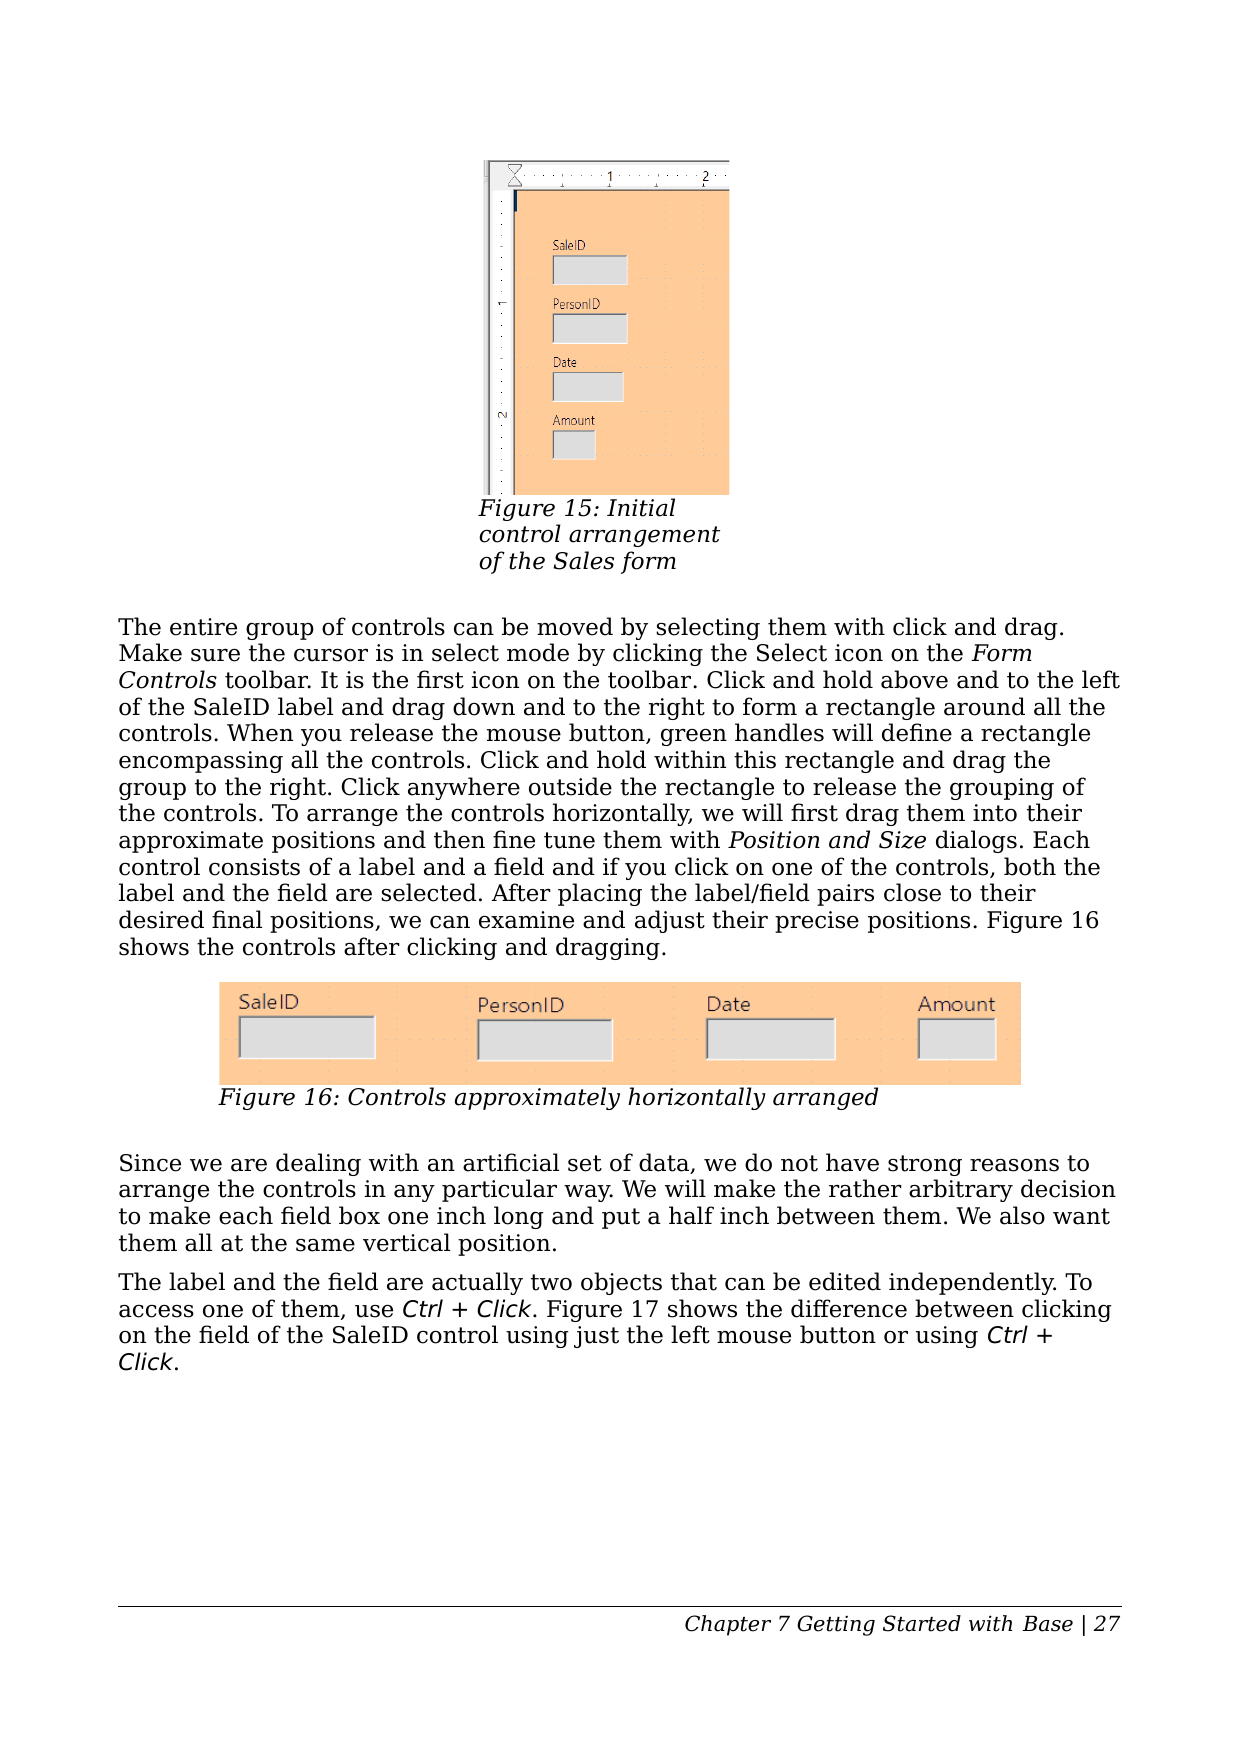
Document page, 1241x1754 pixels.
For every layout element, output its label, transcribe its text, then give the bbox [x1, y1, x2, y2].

picture [483, 160, 730, 495]
text Figure 15: Initial control arrangement of the Sales form [479, 160, 729, 575]
text Since we are dealing with an artificial set of data, we do not have strong reasons to arrange the controls in any particular way. We will make the rather arbitrary decision to make each field box one inch long and put a half inch between them. We also want them all at the same vertical position. [118, 1150, 1122, 1257]
picture [219, 982, 1021, 1085]
text The entire group of controls can be moved by selecting them with click and drag. Make sure the cursor is in select mode by clicking the Select icon on the Form Controls toolbar. It is the first icon on the toolbar. Click and hold above and to the left of the SaleID label and drag down and to the right to form a rectangle around all the controls. When you release the mouse button, green handles will define a rectangle encompassing all the controls. Click and hold within this rectangle and drag the group to the right. Click anywhere outside the rectangle to release the grouping of the controls. To arrange the controls horizontally, we will first drag them into their approximate positions and then fine tune them with Position and Size dialogs. Each control consists of a label and a field and if you click on one of the controls, both the label and the field are selected. After placing the label/field pairs close to their desired final positions, we can examine and adjust their precise positions. Figure 16 shows the controls after clicking and dragging. [118, 614, 1122, 961]
text The label and the field are actually two objects that can be edited independently. To access one of them, use Ctrl + Click. Figure 17 shows the difference between clicking on the field of the SaleID control using just the left mouse button or using Ctrl + Click. [118, 1269, 1122, 1376]
text Figure 16: Controls approximately horizontally arranged [219, 983, 1022, 1111]
